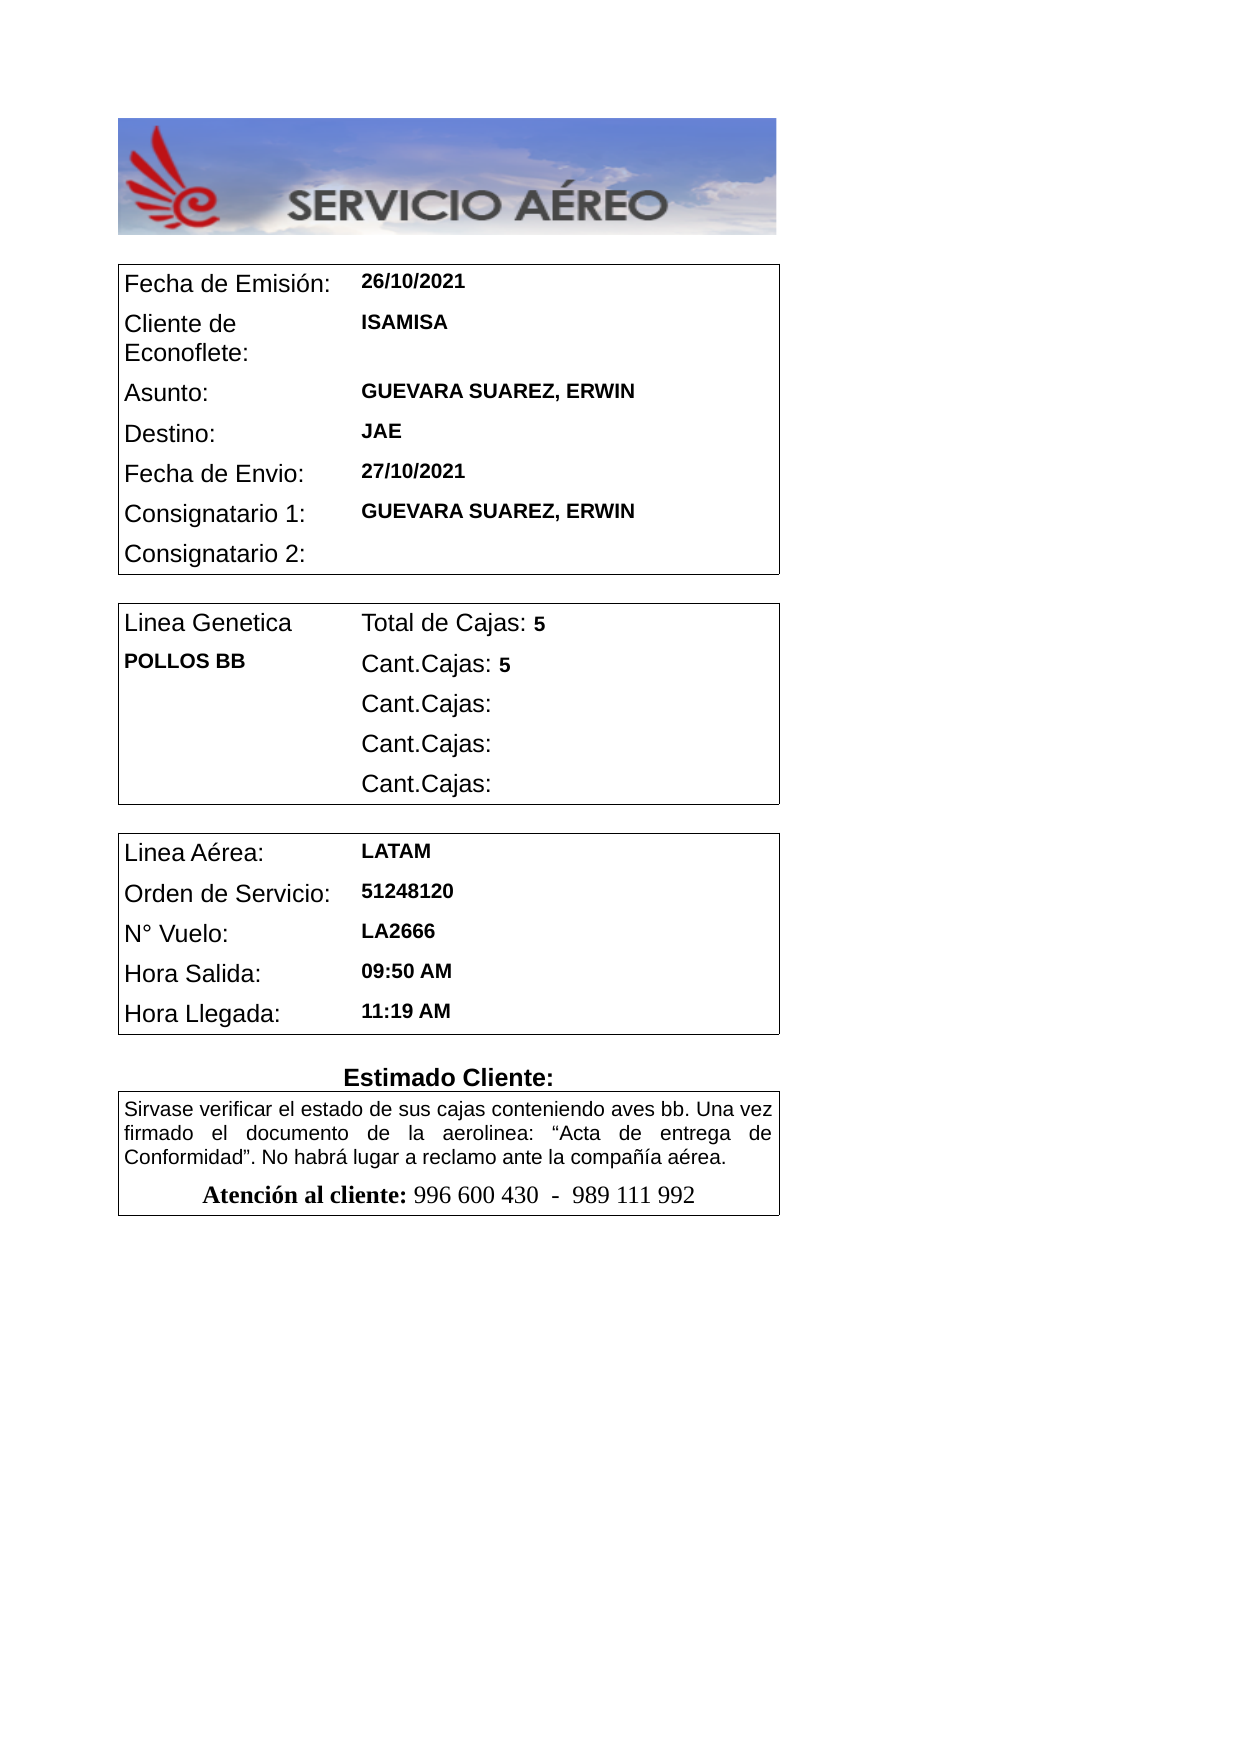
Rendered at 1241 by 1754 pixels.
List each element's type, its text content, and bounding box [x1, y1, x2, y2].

table_cell [119, 764, 356, 804]
table_cell GUEVARA SUAREZ, ERWIN [356, 373, 779, 413]
table_cell 27/10/2021 [356, 453, 779, 493]
table_cell Sirvase verificar el estado de sus cajas conteniendo aves bb. Una vez firmado el documento de la aerolinea: “Acta de entrega de Conformidad”. No habrá lugar a reclamo ante la compañía aérea. [119, 1092, 779, 1175]
table_cell LA2666 [356, 913, 779, 953]
table_cell N° Vuelo: [119, 913, 356, 953]
table_cell Atención al cliente: 996 600 430 - 989 111 992 [119, 1175, 779, 1215]
table_cell JAE [356, 413, 779, 453]
table_cell Cant.Cajas: [356, 764, 779, 804]
table_cell Hora Llegada: [119, 994, 356, 1034]
table_cell [356, 534, 779, 574]
table_cell Destino: [119, 413, 356, 453]
table_cell Linea Aérea: [119, 834, 356, 873]
table_cell Total de Cajas: 5 [356, 604, 779, 643]
table_cell [356, 575, 779, 603]
table_cell POLLOS BB [119, 643, 356, 683]
table_header Fecha de Emisión: [119, 265, 356, 304]
table_cell Fecha de Envio: [119, 453, 356, 493]
table_cell Cant.Cajas: [356, 683, 779, 723]
table_cell Linea Genetica [119, 604, 356, 643]
table_cell Cant.Cajas: [356, 723, 779, 763]
table_cell Orden de Servicio: [119, 873, 356, 913]
table_cell Estimado Cliente: [118, 1035, 779, 1091]
picture [118, 118, 777, 235]
table_cell GUEVARA SUAREZ, ERWIN [356, 493, 779, 533]
table_cell [119, 723, 356, 763]
table_cell Asunto: [119, 373, 356, 413]
table_cell LATAM [356, 834, 779, 873]
table_cell 11:19 AM [356, 994, 779, 1034]
table_cell [356, 805, 779, 833]
table_cell [118, 805, 356, 833]
table_header 26/10/2021 [356, 265, 779, 304]
table_cell Cliente de Econoflete: [119, 304, 356, 373]
table_cell Consignatario 1: [119, 493, 356, 533]
table_cell Cant.Cajas: 5 [356, 643, 779, 683]
table_cell 51248120 [356, 873, 779, 913]
table_cell [118, 575, 356, 603]
table_cell Hora Salida: [119, 953, 356, 993]
table_cell [119, 683, 356, 723]
table_cell 09:50 AM [356, 953, 779, 993]
table_cell ISAMISA [356, 304, 779, 373]
table_cell Consignatario 2: [119, 534, 356, 574]
